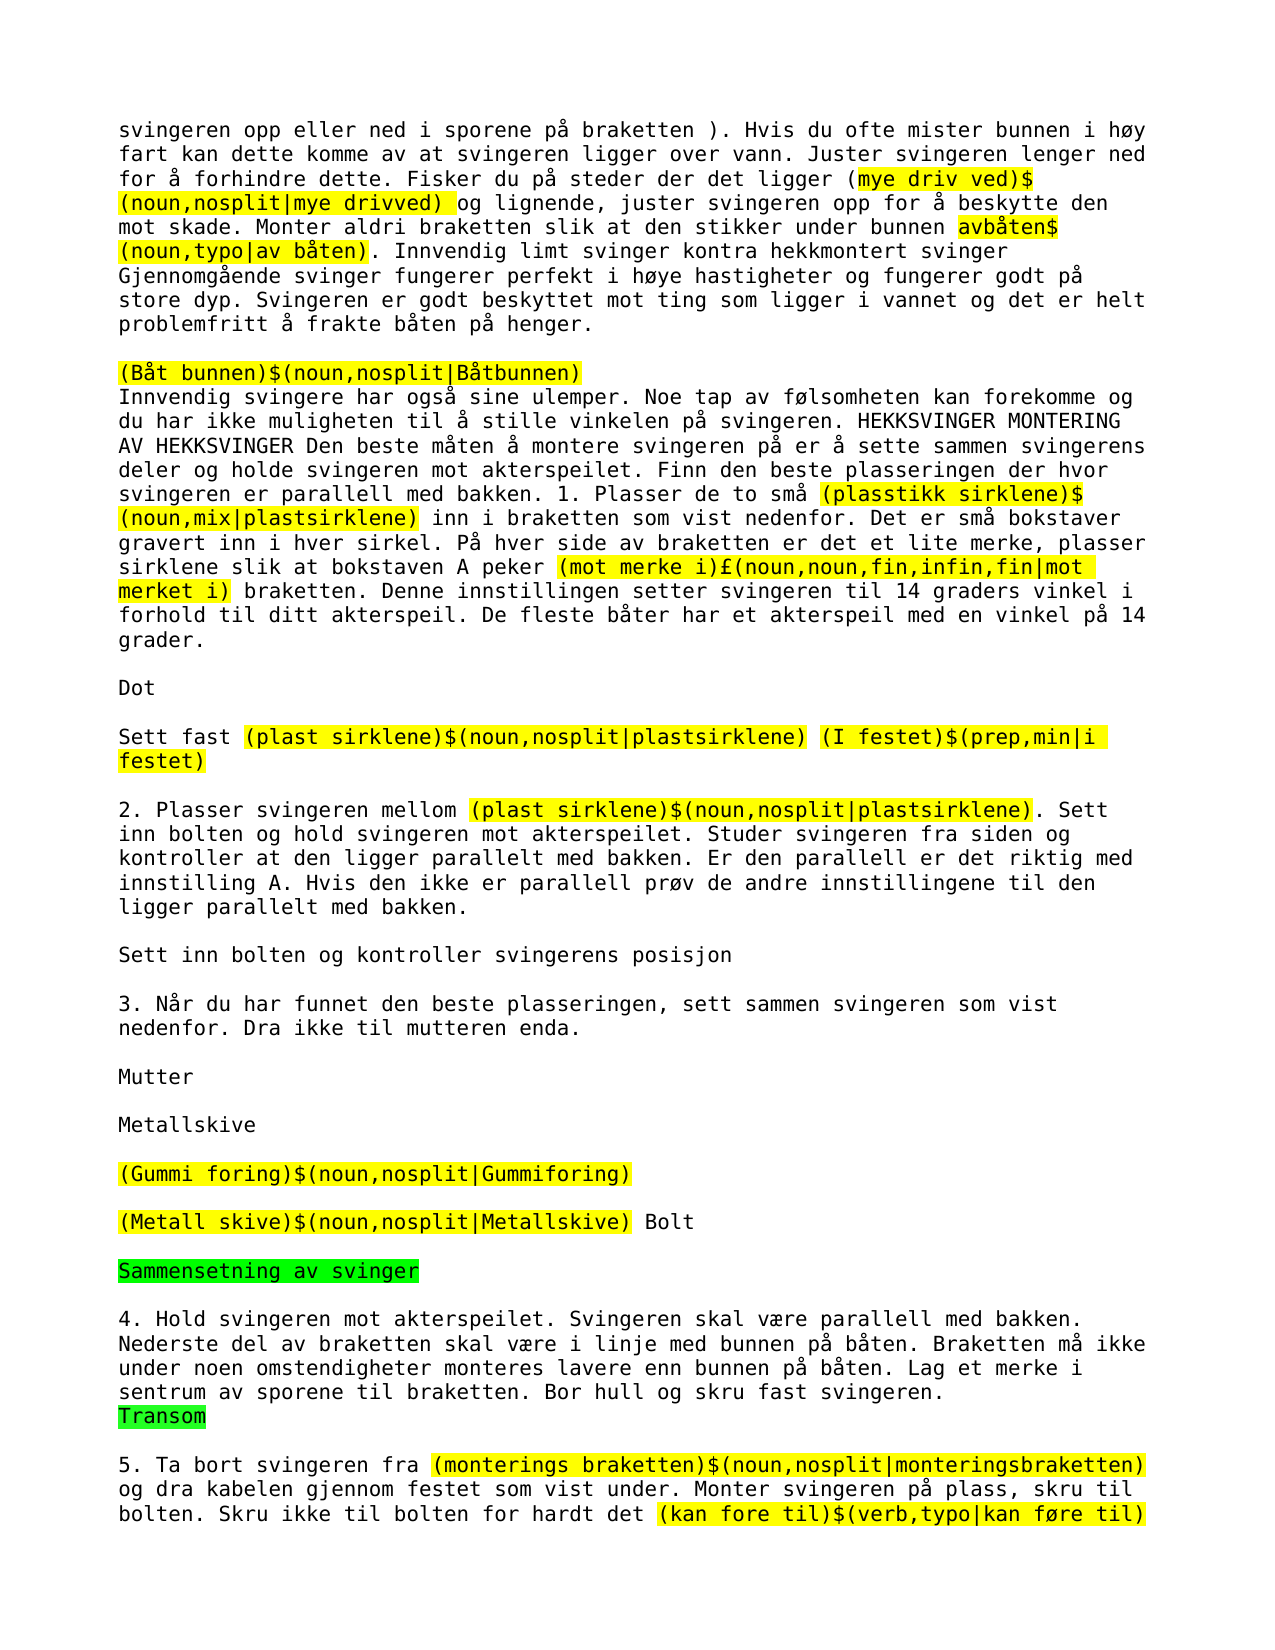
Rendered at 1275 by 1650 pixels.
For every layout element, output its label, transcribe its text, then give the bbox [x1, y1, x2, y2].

text Metallskive [118, 1113, 1157, 1137]
text Sett fast (plast sirklene)$(noun,nosplit|plastsirklene) (I festet)$(prep,min|i festet) [118, 725, 1157, 773]
text Transom [118, 1404, 1157, 1429]
text Mutter [118, 1065, 1157, 1089]
text 5. Ta bort svingeren fra (monterings braketten)$(noun,nosplit|monteringsbraketten) og dra kabelen gjennom festet som vist under. Monter svingeren på plass, skru til bolten. Skru ikke til bolten for hardt det (kan fore til)$(verb,typo|kan føre til) [118, 1453, 1157, 1526]
text (Metall skive)$(noun,nosplit|Metallskive) Bolt [118, 1210, 1157, 1234]
text (Båt bunnen)$(noun,nosplit|Båtbunnen) [118, 361, 1157, 385]
text Dot [118, 676, 1157, 701]
text (Gummi foring)$(noun,nosplit|Gummiforing) [118, 1162, 1157, 1186]
text 3. Når du har funnet den beste plasseringen, sett sammen svingeren som vist nedenfor. Dra ikke til mutteren enda. [118, 992, 1157, 1040]
text 2. Plasser svingeren mellom (plast sirklene)$(noun,nosplit|plastsirklene). Sett inn bolten og hold svingeren mot akterspeilet. Studer svingeren fra siden og kontroller at den ligger parallelt med bakken. Er den parallell er det riktig med innstilling A. Hvis den ikke er parallell prøv de andre innstillingene til den ligger parallelt med bakken. [118, 798, 1157, 919]
text 4. Hold svingeren mot akterspeilet. Svingeren skal være parallell med bakken. Nederste del av braketten skal være i linje med bunnen på båten. Braketten må ikke under noen omstendigheter monteres lavere enn bunnen på båten. Lag et merke i sentrum av sporene til braketten. Bor hull og skru fast svingeren. [118, 1307, 1157, 1404]
text Sammensetning av svinger [118, 1259, 1157, 1283]
text Innvendig svingere har også sine ulemper. Noe tap av følsomheten kan forekomme og du har ikke muligheten til å stille vinkelen på svingeren. HEKKSVINGER MONTERING AV HEKKSVINGER Den beste måten å montere svingeren på er å sette sammen svingerens deler og holde svingeren mot akterspeilet. Finn den beste plasseringen der hvor svingeren er parallell med bakken. 1. Plasser de to små (plasstikk sirklene)$(noun,mix|plastsirklene) inn i braketten som vist nedenfor. Det er små bokstaver gravert inn i hver sirkel. På hver side av braketten er det et lite merke, plasser sirklene slik at bokstaven A peker (mot merke i)£(noun,noun,fin,infin,fin|mot merket i) braketten. Denne innstillingen setter svingeren til 14 graders vinkel i forhold til ditt akterspeil. De fleste båter har et akterspeil med en vinkel på 14 grader. [118, 385, 1157, 652]
text svingeren opp eller ned i sporene på braketten ). Hvis du ofte mister bunnen i høy fart kan dette komme av at svingeren ligger over vann. Juster svingeren lenger ned for å forhindre dette. Fisker du på steder der det ligger (mye driv ved)$(noun,nosplit|mye drivved) og lignende, juster svingeren opp for å beskytte den mot skade. Monter aldri braketten slik at den stikker under bunnen avbåten$(noun,typo|av båten). Innvendig limt svinger kontra hekkmontert svinger Gjennomgående svinger fungerer perfekt i høye hastigheter og fungerer godt på store dyp. Svingeren er godt beskyttet mot ting som ligger i vannet og det er helt problemfritt å frakte båten på henger. [118, 118, 1157, 337]
text Sett inn bolten og kontroller svingerens posisjon [118, 943, 1157, 968]
